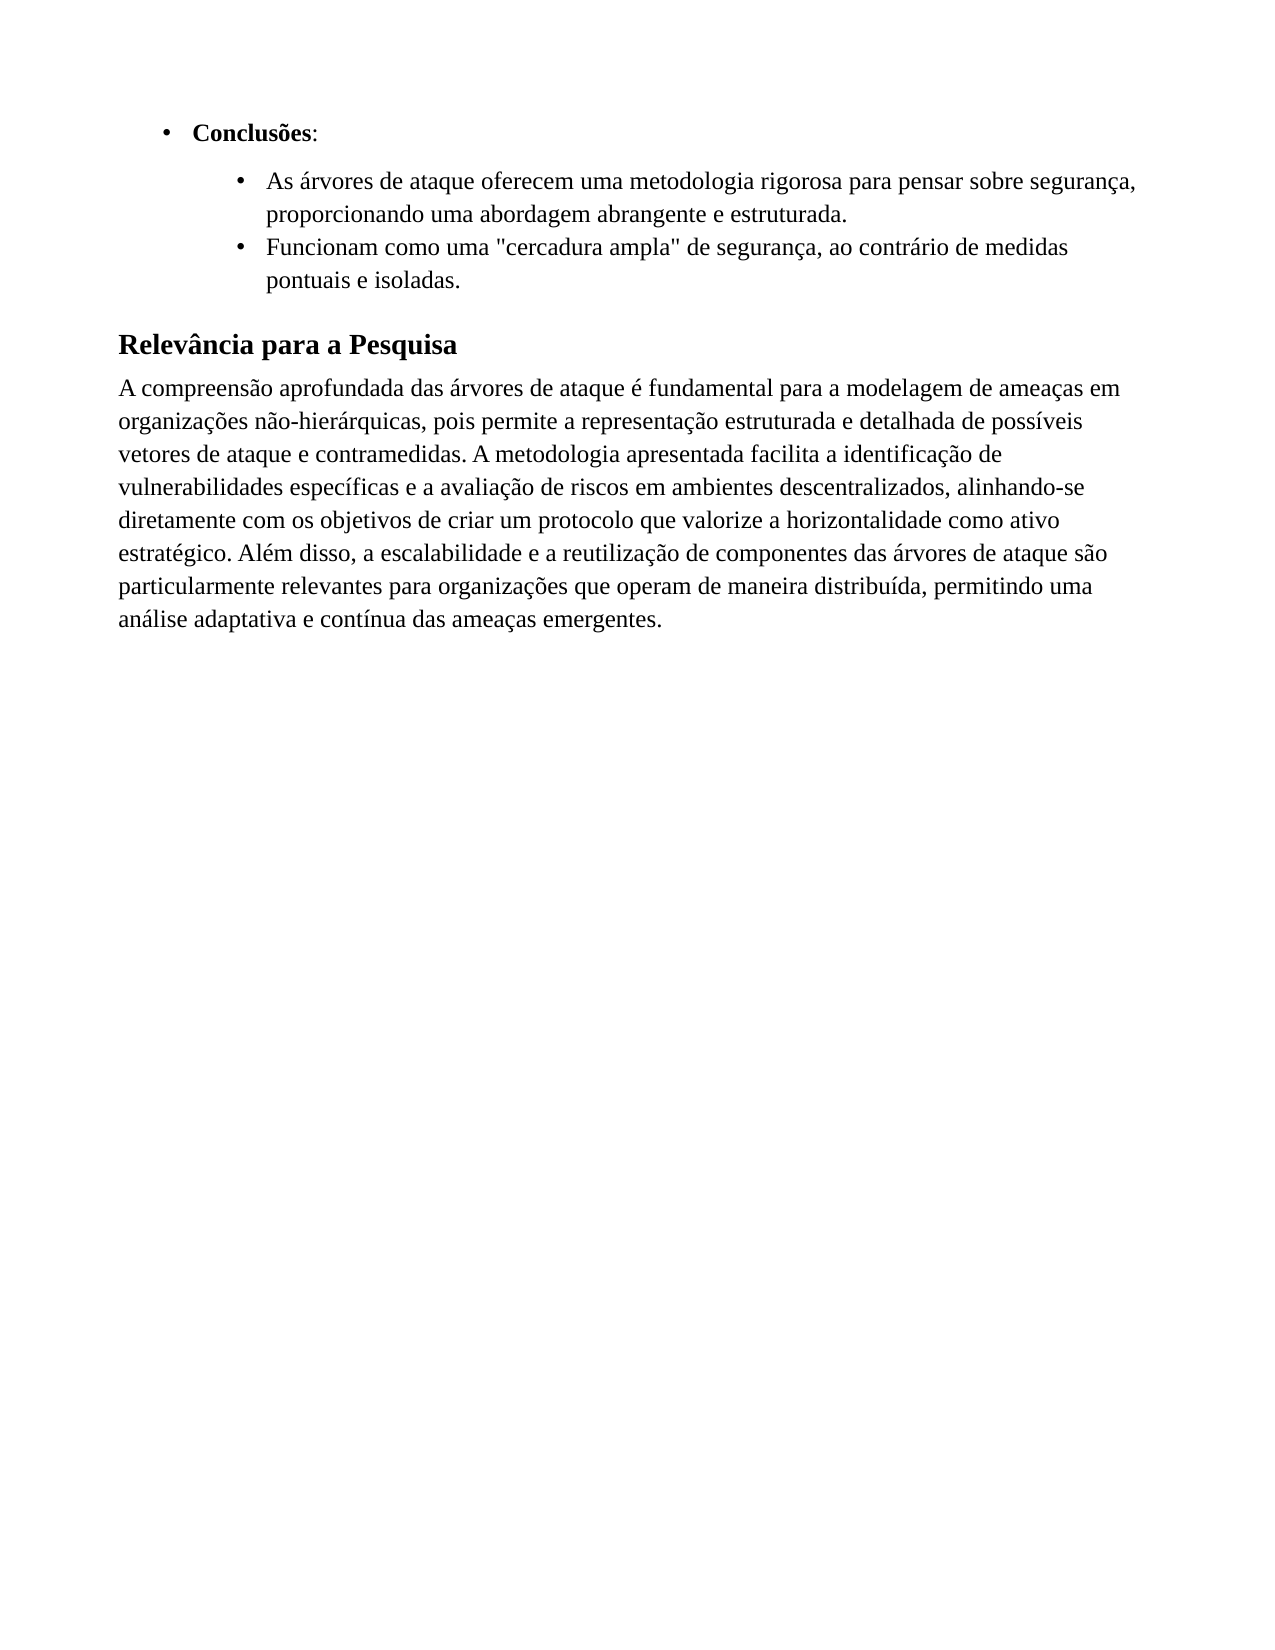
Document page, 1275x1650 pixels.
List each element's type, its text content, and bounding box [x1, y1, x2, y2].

list As árvores de ataque oferecem uma metodologia rigorosa para pensar sobre segurança, proporcionando uma abordagem abrangente e estruturada. [236, 166, 1157, 227]
subtitle Relevância para a Pesquisa [118, 327, 1157, 361]
text A compreensão aprofundada das árvores de ataque é fundamental para a modelagem de ameaças em organizações não-hierárquicas, pois permite a representação estruturada e detalhada de possíveis vetores de ataque e contramedidas. A metodologia apresentada facilita a identificação de vulnerabilidades específicas e a avaliação de riscos em ambientes descentralizados, alinhando-se diretamente com os objetivos de criar um protocolo que valorize a horizontalidade como ativo estratégico. Além disso, a escalabilidade e a reutilização de componentes das árvores de ataque são particularmente relevantes para organizações que operam de maneira distribuída, permitindo uma análise adaptativa e contínua das ameaças emergentes. [118, 373, 1157, 633]
list Conclusões: [162, 118, 1157, 147]
list Funcionam como uma "cercadura ampla" de segurança, ao contrário de medidas pontuais e isoladas. [236, 232, 1157, 293]
